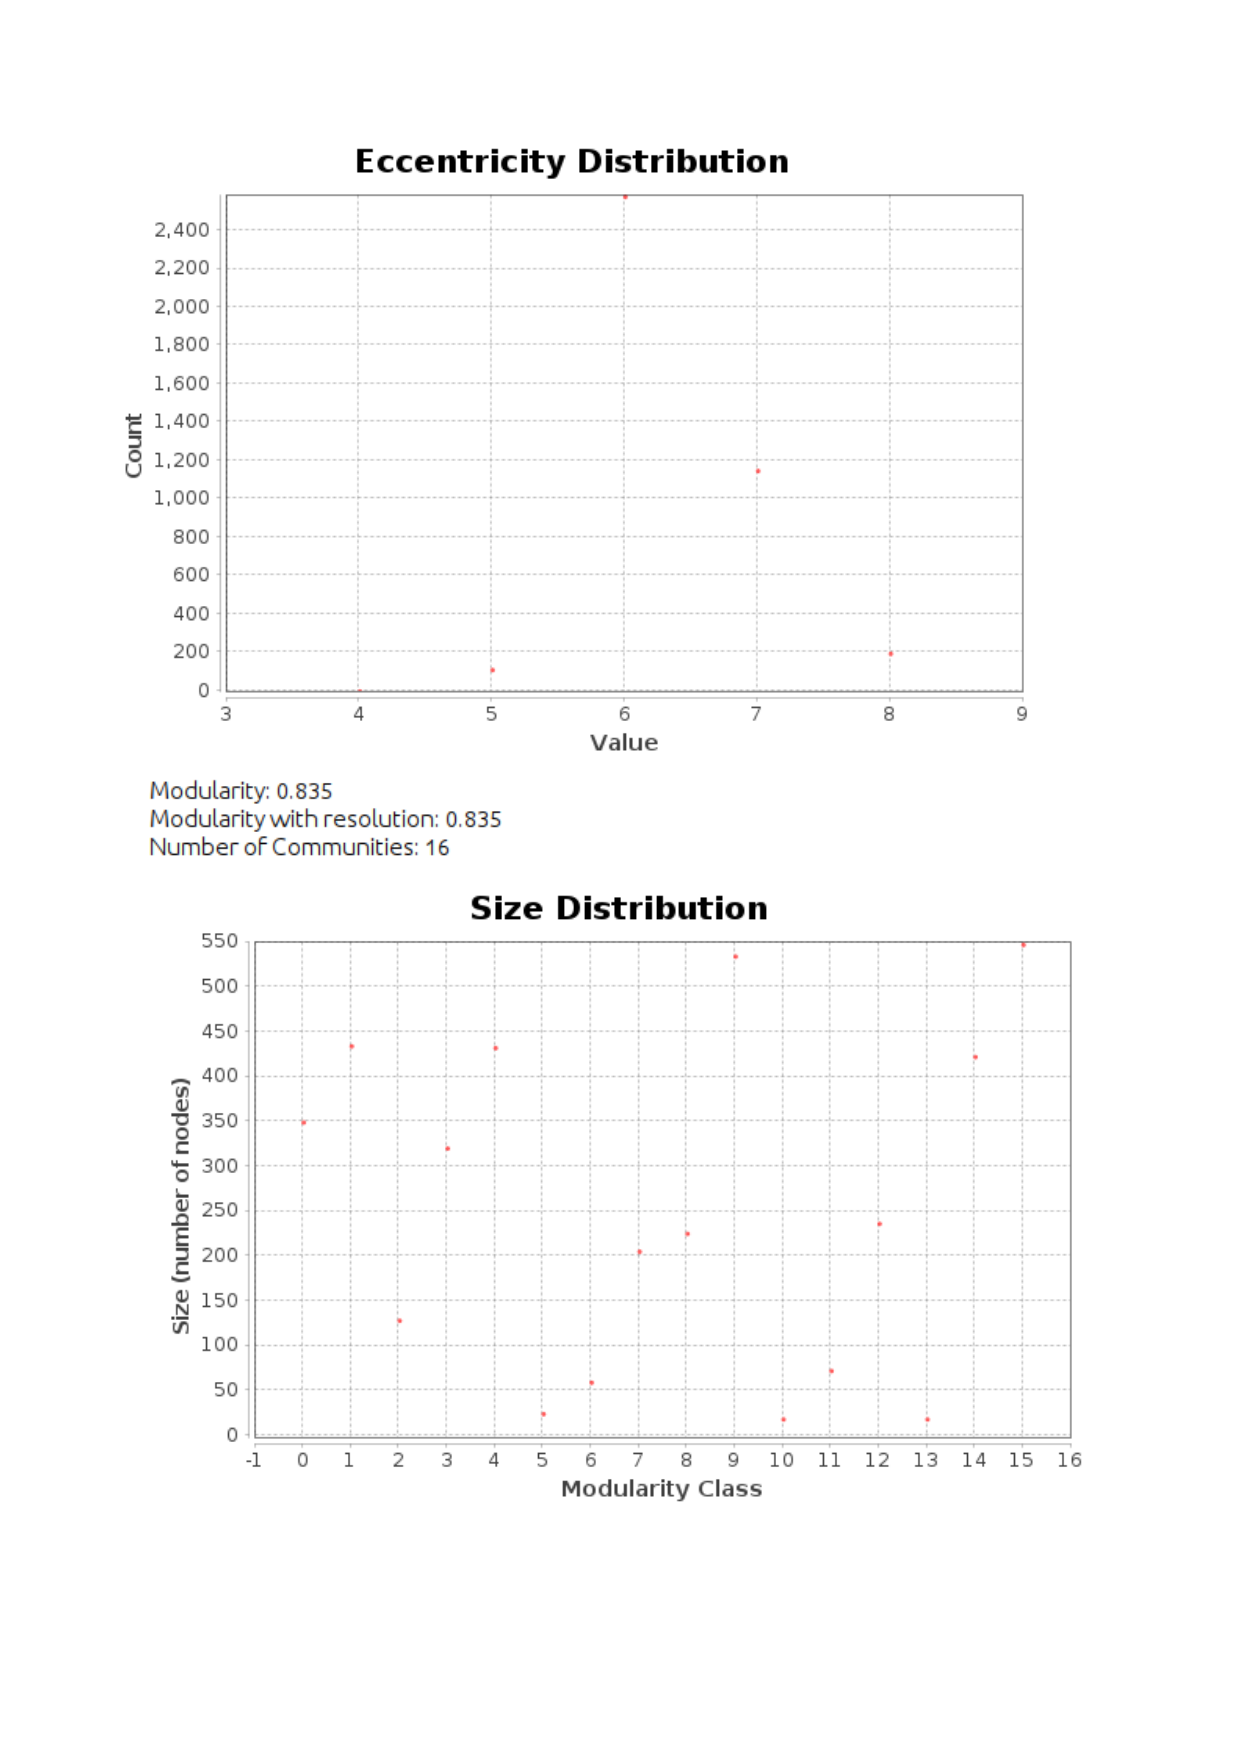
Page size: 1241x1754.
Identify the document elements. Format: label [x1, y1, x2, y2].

picture [146, 771, 1085, 1503]
picture [115, 132, 1038, 757]
